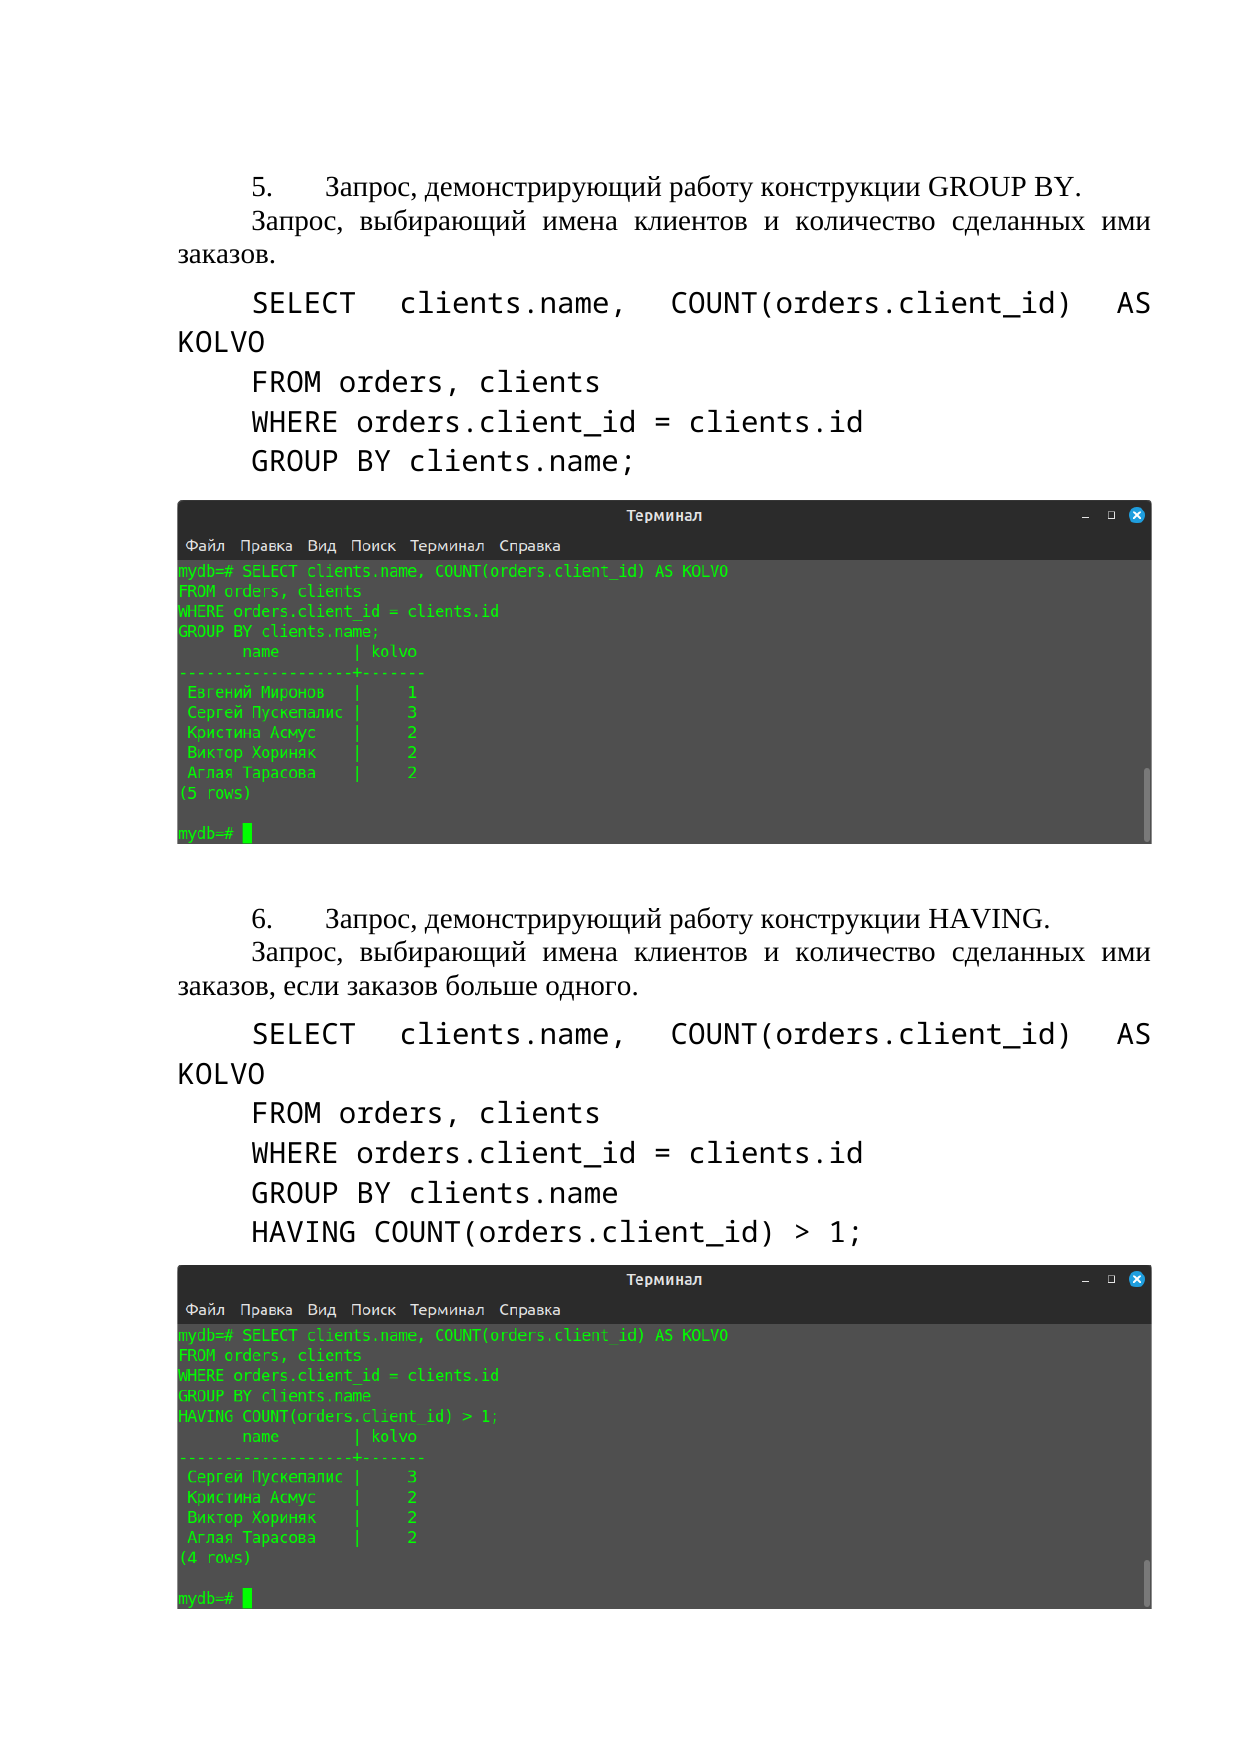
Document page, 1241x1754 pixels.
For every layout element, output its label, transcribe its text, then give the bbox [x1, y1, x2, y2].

list GROUP BY clients.name [177, 1172, 1152, 1212]
list SELECT clients.name, COUNT(orders.client_id) AS KOLVO [177, 1013, 1152, 1093]
text Запрос, выбирающий имена клиентов и количество сделанных ими заказов, если заказов больше одного. [177, 934, 1152, 1002]
text Запрос, выбирающий имена клиентов и количество сделанных ими заказов. [177, 203, 1152, 270]
list Запрос, демонстрирующий работу конструкции GROUP BY. [177, 169, 1152, 203]
list SELECT clients.name, COUNT(orders.client_id) AS KOLVO [177, 282, 1152, 361]
picture [177, 500, 1152, 844]
list WHERE orders.client_id = clients.id [177, 1132, 1152, 1172]
list GROUP BY clients.name; [177, 441, 1152, 480]
list FROM orders, clients [177, 361, 1152, 401]
list WHERE orders.client_id = clients.id [177, 401, 1152, 441]
list FROM orders, clients [177, 1093, 1152, 1132]
list HAVING COUNT(orders.client_id) > 1; [177, 1212, 1152, 1251]
list Запрос, демонстрирующий работу конструкции HAVING. [177, 901, 1152, 934]
picture [177, 1265, 1152, 1609]
